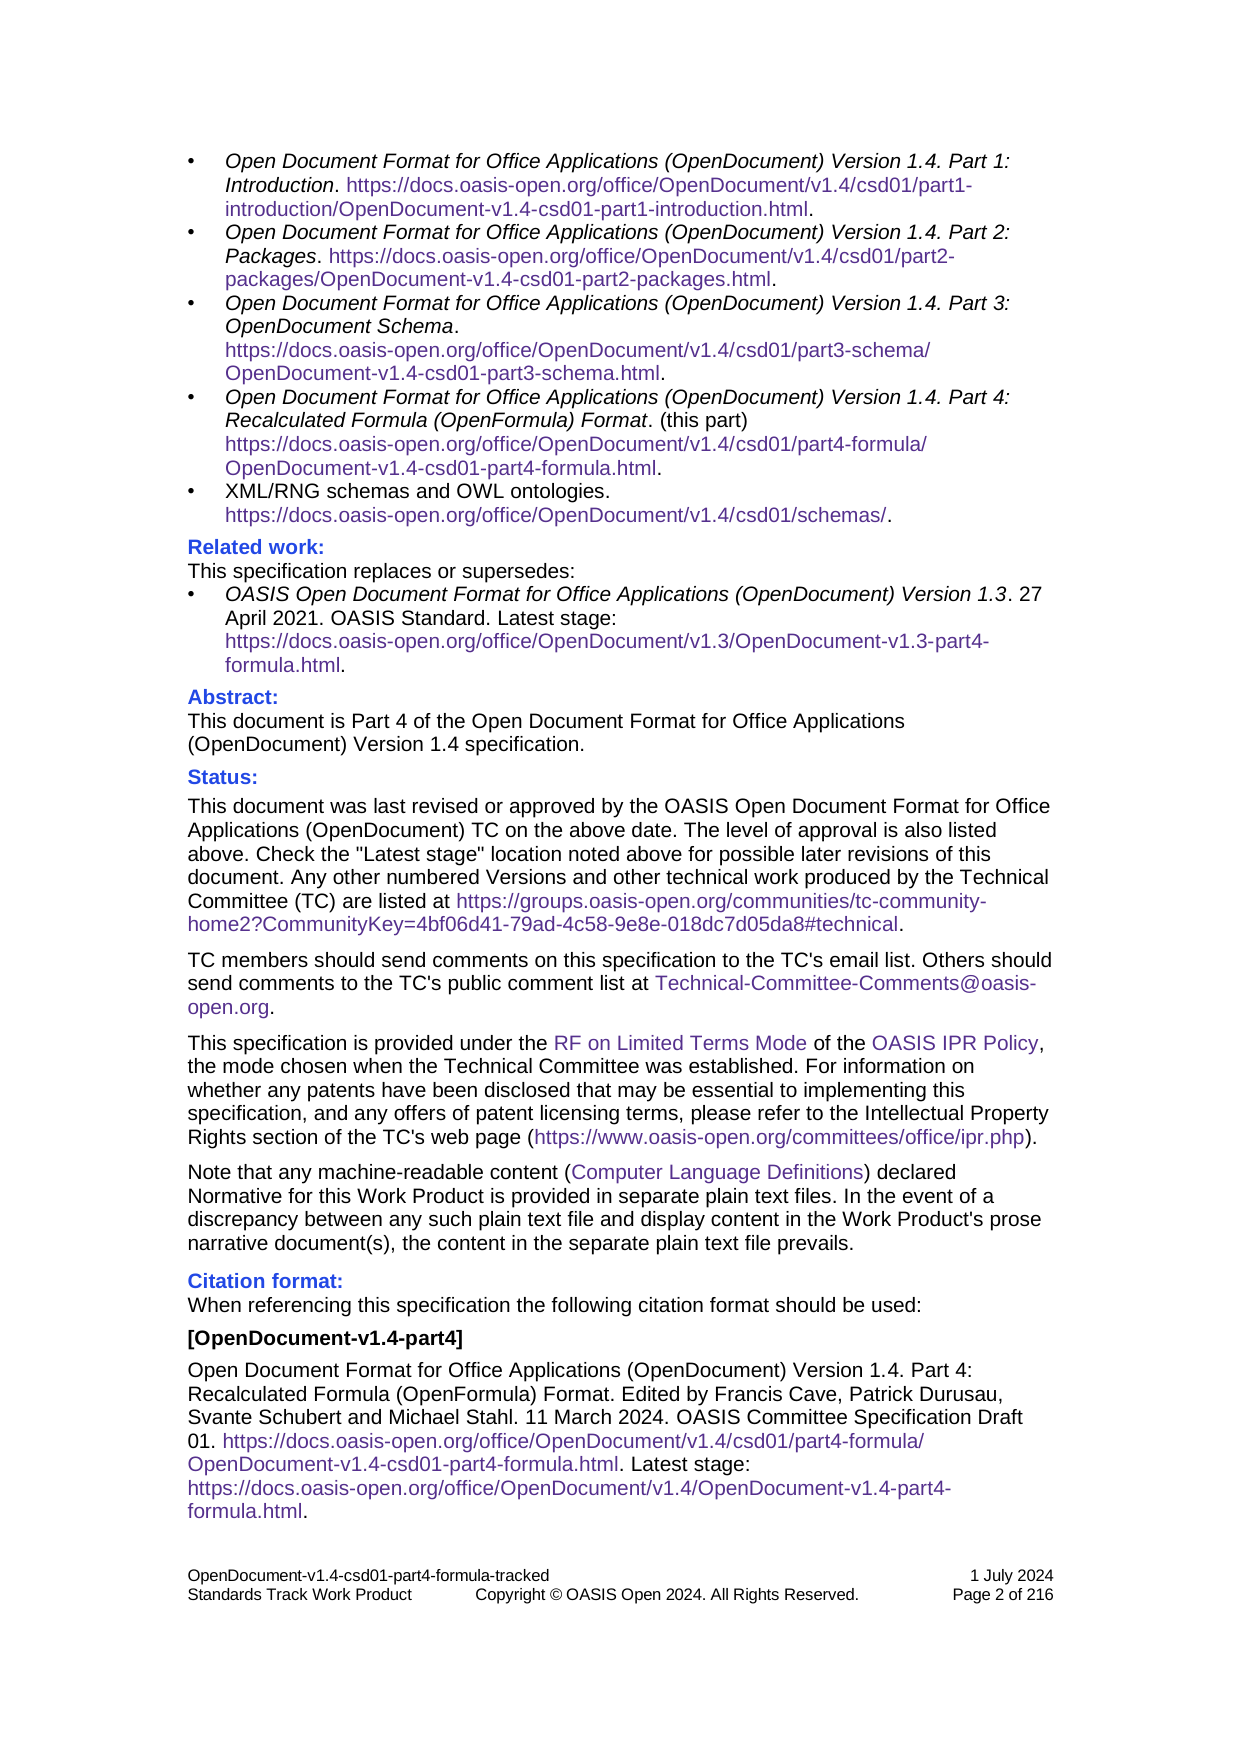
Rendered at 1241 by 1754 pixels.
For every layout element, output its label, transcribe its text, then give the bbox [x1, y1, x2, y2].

list Open Document Format for Office Applications (OpenDocument) Version 1.4. Part 3: OpenDocument Schema. https://docs.oasis-open.org/office/OpenDocument/v1.4/csd01/part3-schema/OpenDocument-v1.4-csd01-part3-schema.html. [187, 291, 1053, 385]
title When referencing this specification the following citation format should be used: [187, 1293, 1053, 1317]
title Status: [187, 765, 1053, 789]
text Note that any machine-readable content (Computer Language Definitions) declared Normative for this Work Product is provided in separate plain text files. In the event of a discrepancy between any such plain text file and display content in the Work Product's prose narrative document(s), the content in the separate plain text file prevails. [187, 1161, 1053, 1255]
text This specification is provided under the RF on Limited Terms Mode of the OASIS IPR Policy, the mode chosen when the Technical Committee was established. For information on whether any patents have been disclosed that may be essential to implementing this specification, and any offers of patent licensing terms, please refer to the Intellectual Property Rights section of the TC's web page (https://www.oasis-open.org/committees/office/ipr.php). [187, 1031, 1053, 1149]
title This specification replaces or supersedes: [187, 559, 1053, 583]
title Related work: [187, 536, 1053, 559]
list Open Document Format for Office Applications (OpenDocument) Version 1.4. Part 4: Recalculated Formula (OpenFormula) Format. (this part) https://docs.oasis-open.org/office/OpenDocument/v1.4/csd01/part4-formula/OpenDocument-v1.4-csd01-part4-formula.html. [187, 385, 1053, 479]
title Abstract: [187, 686, 1053, 709]
list XML/RNG schemas and OWL ontologies. https://docs.oasis-open.org/office/OpenDocument/v1.4/csd01/schemas/. [187, 479, 1053, 527]
text This document was last revised or approved by the OASIS Open Document Format for Office Applications (OpenDocument) TC on the above date. The level of approval is also listed above. Check the "Latest stage" location noted above for possible later revisions of this document. Any other numbered Versions and other technical work produced by the Technical Committee (TC) are listed at https://groups.oasis-open.org/communities/tc-community-home2?CommunityKey=4bf06d41-79ad-4c58-9e8e-018dc7d05da8#technical. [187, 795, 1053, 936]
list Open Document Format for Office Applications (OpenDocument) Version 1.4. Part 1: Introduction. https://docs.oasis-open.org/office/OpenDocument/v1.4/csd01/part1-introduction/OpenDocument-v1.4-csd01-part1-introduction.html. [187, 150, 1053, 221]
title Citation format: [187, 1270, 1053, 1293]
list Open Document Format for Office Applications (OpenDocument) Version 1.4. Part 2: Packages. https://docs.oasis-open.org/office/OpenDocument/v1.4/csd01/part2-packages/OpenDocument-v1.4-csd01-part2-packages.html. [187, 221, 1053, 291]
list OASIS Open Document Format for Office Applications (OpenDocument) Version 1.3. 27 April 2021. OASIS Standard. Latest stage: https://docs.oasis-open.org/office/OpenDocument/v1.3/OpenDocument-v1.3-part4-formula.html. [187, 583, 1053, 677]
text Open Document Format for Office Applications (OpenDocument) Version 1.4. Part 4: Recalculated Formula (OpenFormula) Format. Edited by Francis Cave, Patrick Durusau, Svante Schubert and Michael Stahl. 11 March 2024. OASIS Committee Specification Draft 01. https://docs.oasis-open.org/office/OpenDocument/v1.4/csd01/part4-formula/OpenDocument-v1.4-csd01-part4-formula.html. Latest stage: https://docs.oasis-open.org/office/OpenDocument/v1.4/OpenDocument-v1.4-part4-formula.html. [187, 1358, 1053, 1523]
title [OpenDocument-v1.4-part4] [187, 1326, 1053, 1349]
text TC members should send comments on this specification to the TC's email list. Others should send comments to the TC's public comment list at Technical-Committee-Comments@oasis-open.org. [187, 948, 1053, 1019]
text This document is Part 4 of the Open Document Format for Office Applications (OpenDocument) Version 1.4 specification. [187, 709, 1053, 756]
